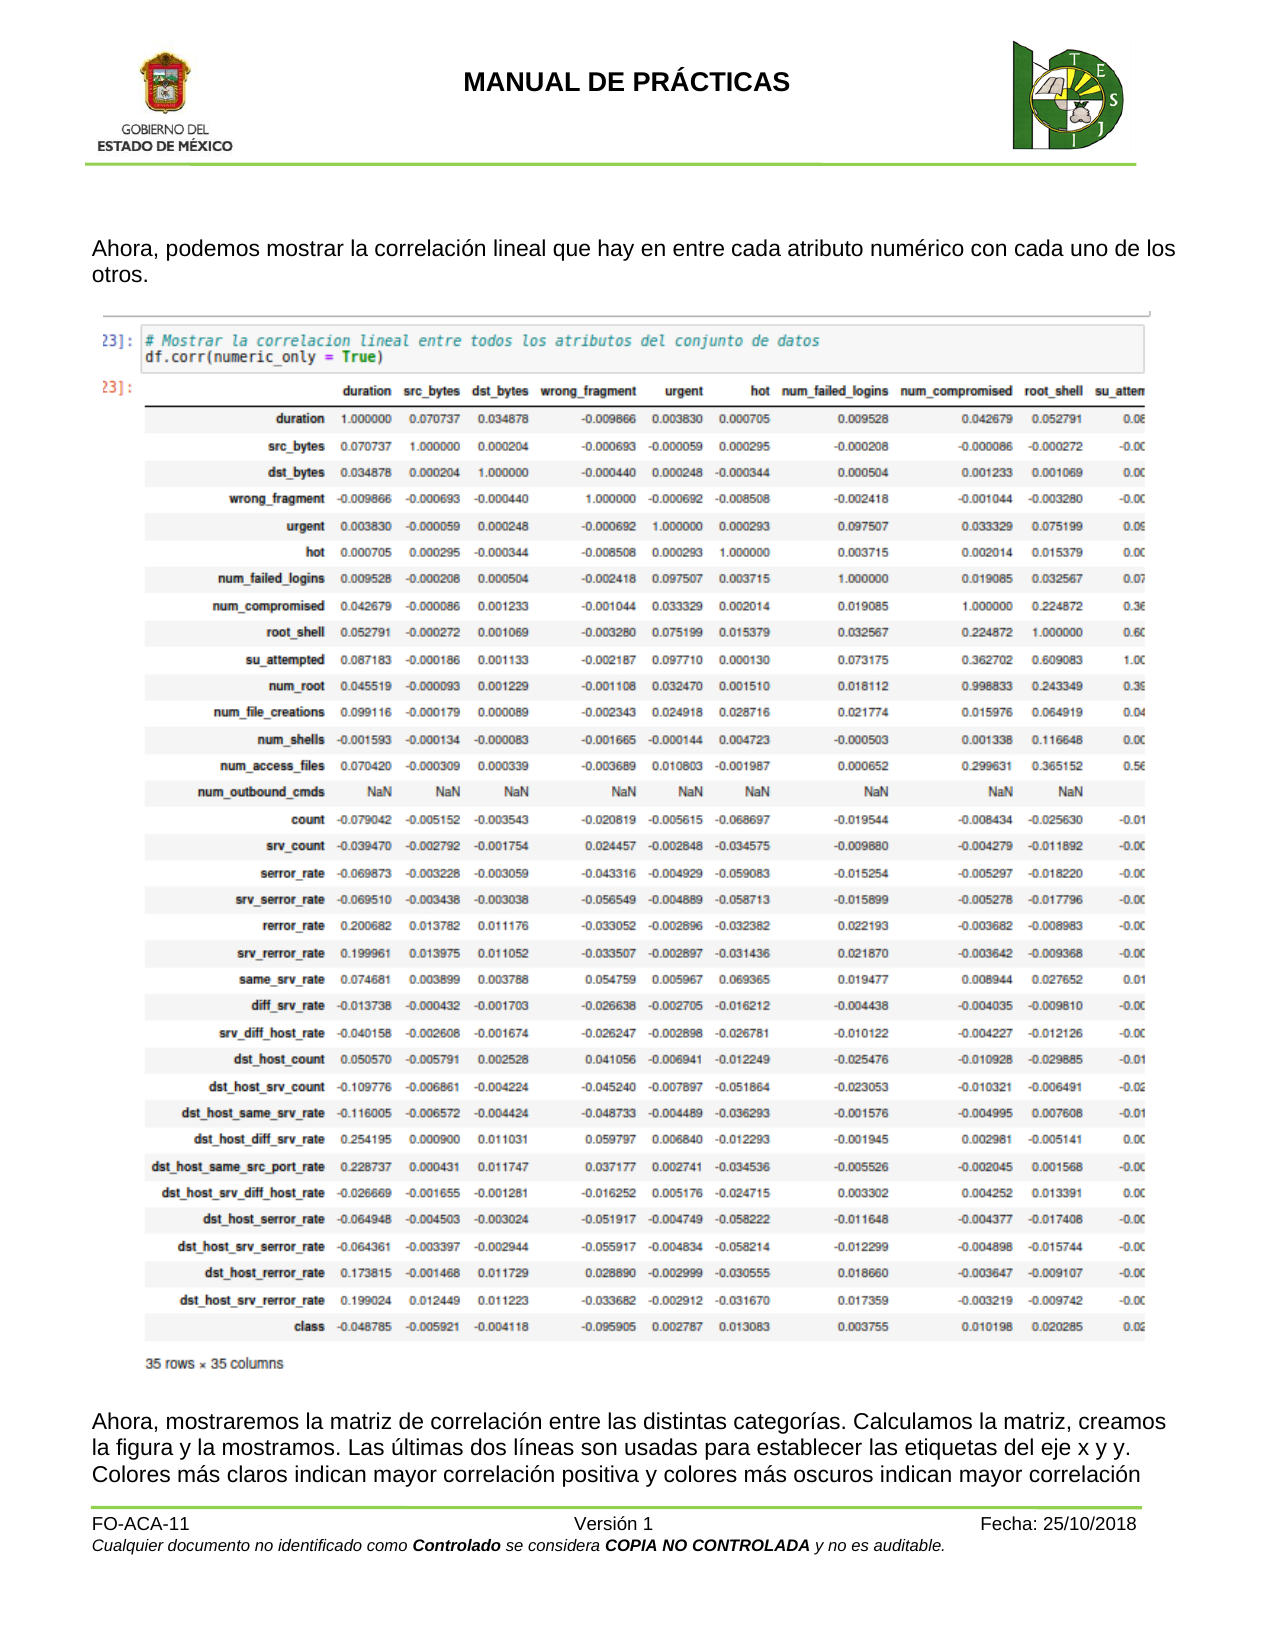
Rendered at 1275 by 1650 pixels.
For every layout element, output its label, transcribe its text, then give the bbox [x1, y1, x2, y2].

text Ahora, podemos mostrar la correlación lineal que hay en entre cada atributo numérico con cada uno de los otros. [92, 235, 1177, 1408]
picture [89, 41, 235, 160]
picture [1012, 40, 1130, 156]
text Ahora, mostraremos la matriz de correlación entre las distintas categorías. Calculamos la matriz, creamos la figura y la mostramos. Las últimas dos líneas son usadas para establecer las etiquetas del eje x y y. Colores más claros indican mayor correlación positiva y colores más oscuros indican mayor correlación [92, 1408, 1177, 1487]
picture [103, 311, 1161, 1382]
